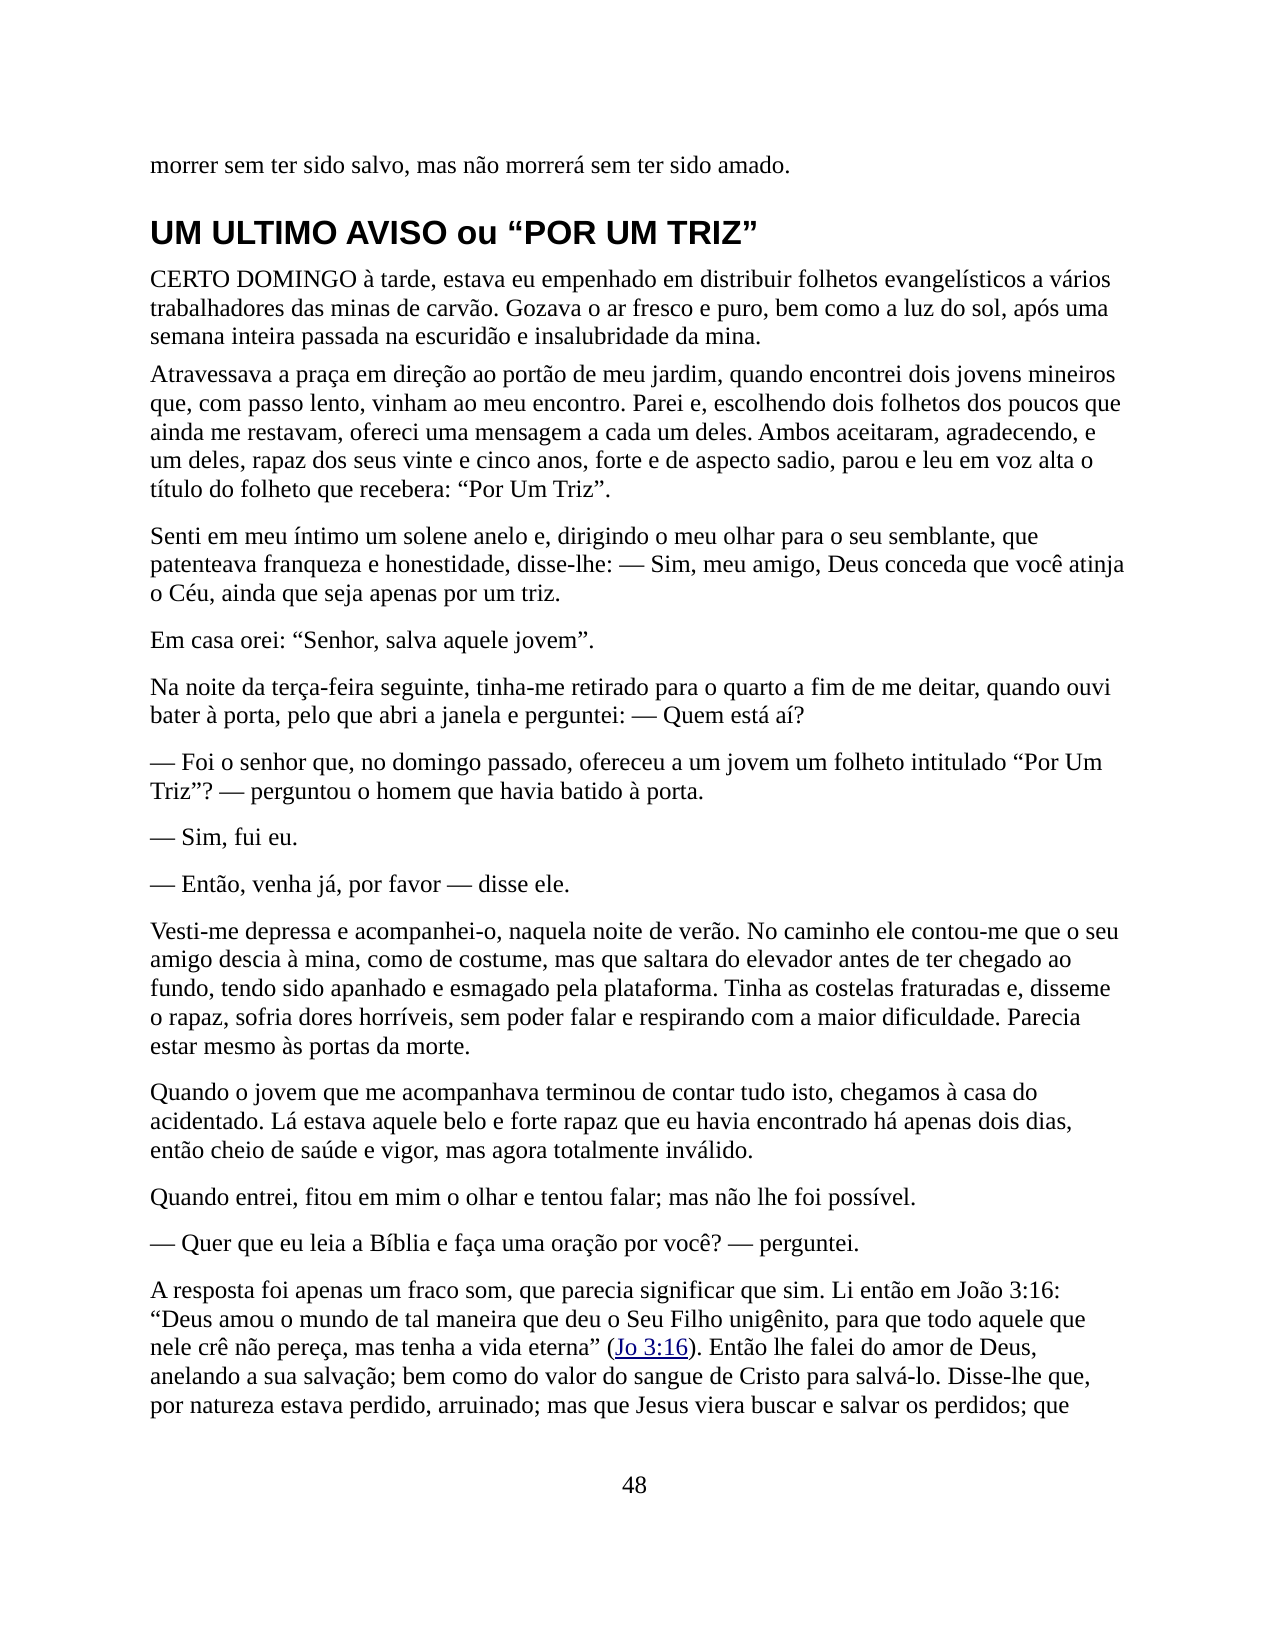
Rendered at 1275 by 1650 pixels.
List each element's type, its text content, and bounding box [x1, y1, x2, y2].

text Quando o jovem que me acompanhava terminou de contar tudo isto, chegamos à casa do acidentado. Lá estava aquele belo e forte rapaz que eu havia encontrado há apenas dois dias, então cheio de saúde e vigor, mas agora totalmente inválido. [150, 1077, 1125, 1164]
text — Então, venha já, por favor — disse ele. [150, 869, 1125, 898]
subtitle UM ULTIMO AVISO ou “POR UM TRIZ” [150, 213, 1125, 251]
text Em casa orei: “Senhor, salva aquele jovem”. [150, 625, 1125, 654]
text — Quer que eu leia a Bíblia e faça uma oração por você? — perguntei. [150, 1228, 1125, 1257]
text Vesti-me depressa e acompanhei-o, naquela noite de verão. No caminho ele contou-me que o seu amigo descia à mina, como de costume, mas que saltara do elevador antes de ter chegado ao fundo, tendo sido apanhado e esmagado pela plataforma. Tinha as costelas fraturadas e, disseme o rapaz, sofria dores horríveis, sem poder falar e respirando com a maior dificuldade. Parecia estar mesmo às portas da morte. [150, 916, 1125, 1059]
text Na noite da terça-feira seguinte, tinha-me retirado para o quarto a fim de me deitar, quando ouvi bater à porta, pelo que abri a janela e perguntei: — Quem está aí? [150, 672, 1125, 729]
text CERTO DOMINGO à tarde, estava eu empenhado em distribuir folhetos evangelísticos a vários trabalhadores das minas de carvão. Gozava o ar fresco e puro, bem como a luz do sol, após uma semana inteira passada na escuridão e insalubridade da mina. [150, 264, 1125, 350]
text Quando entrei, fitou em mim o olhar e tentou falar; mas não lhe foi possível. [150, 1182, 1125, 1210]
text morrer sem ter sido salvo, mas não morrerá sem ter sido amado. [150, 150, 1125, 179]
text — Sim, fui eu. [150, 822, 1125, 851]
text — Foi o senhor que, no domingo passado, ofereceu a um jovem um folheto intitulado “Por Um Triz”? — perguntou o homem que havia batido à porta. [150, 747, 1125, 804]
text Senti em meu íntimo um solene anelo e, dirigindo o meu olhar para o seu semblante, que patenteava franqueza e honestidade, disse-lhe: — Sim, meu amigo, Deus conceda que você atinja o Céu, ainda que seja apenas por um triz. [150, 521, 1125, 607]
text A resposta foi apenas um fraco som, que parecia significar que sim. Li então em João 3:16: “Deus amou o mundo de tal maneira que deu o Seu Filho unigênito, para que todo aquele que nele crê não pereça, mas tenha a vida eterna” (Jo 3:16). Então lhe falei do amor de Deus, anelando a sua salvação; bem como do valor do sangue de Cristo para salvá-lo. Disse-lhe que, por natureza estava perdido, arruinado; mas que Jesus viera buscar e salvar os perdidos; que [150, 1275, 1125, 1419]
text Atravessava a praça em direção ao portão de meu jardim, quando encontrei dois jovens mineiros que, com passo lento, vinham ao meu encontro. Parei e, escolhendo dois folhetos dos poucos que ainda me restavam, ofereci uma mensagem a cada um deles. Ambos aceitaram, agradecendo, e um deles, rapaz dos seus vinte e cinco anos, forte e de aspecto sadio, parou e leu em voz alta o título do folheto que recebera: “Por Um Triz”. [150, 359, 1125, 503]
